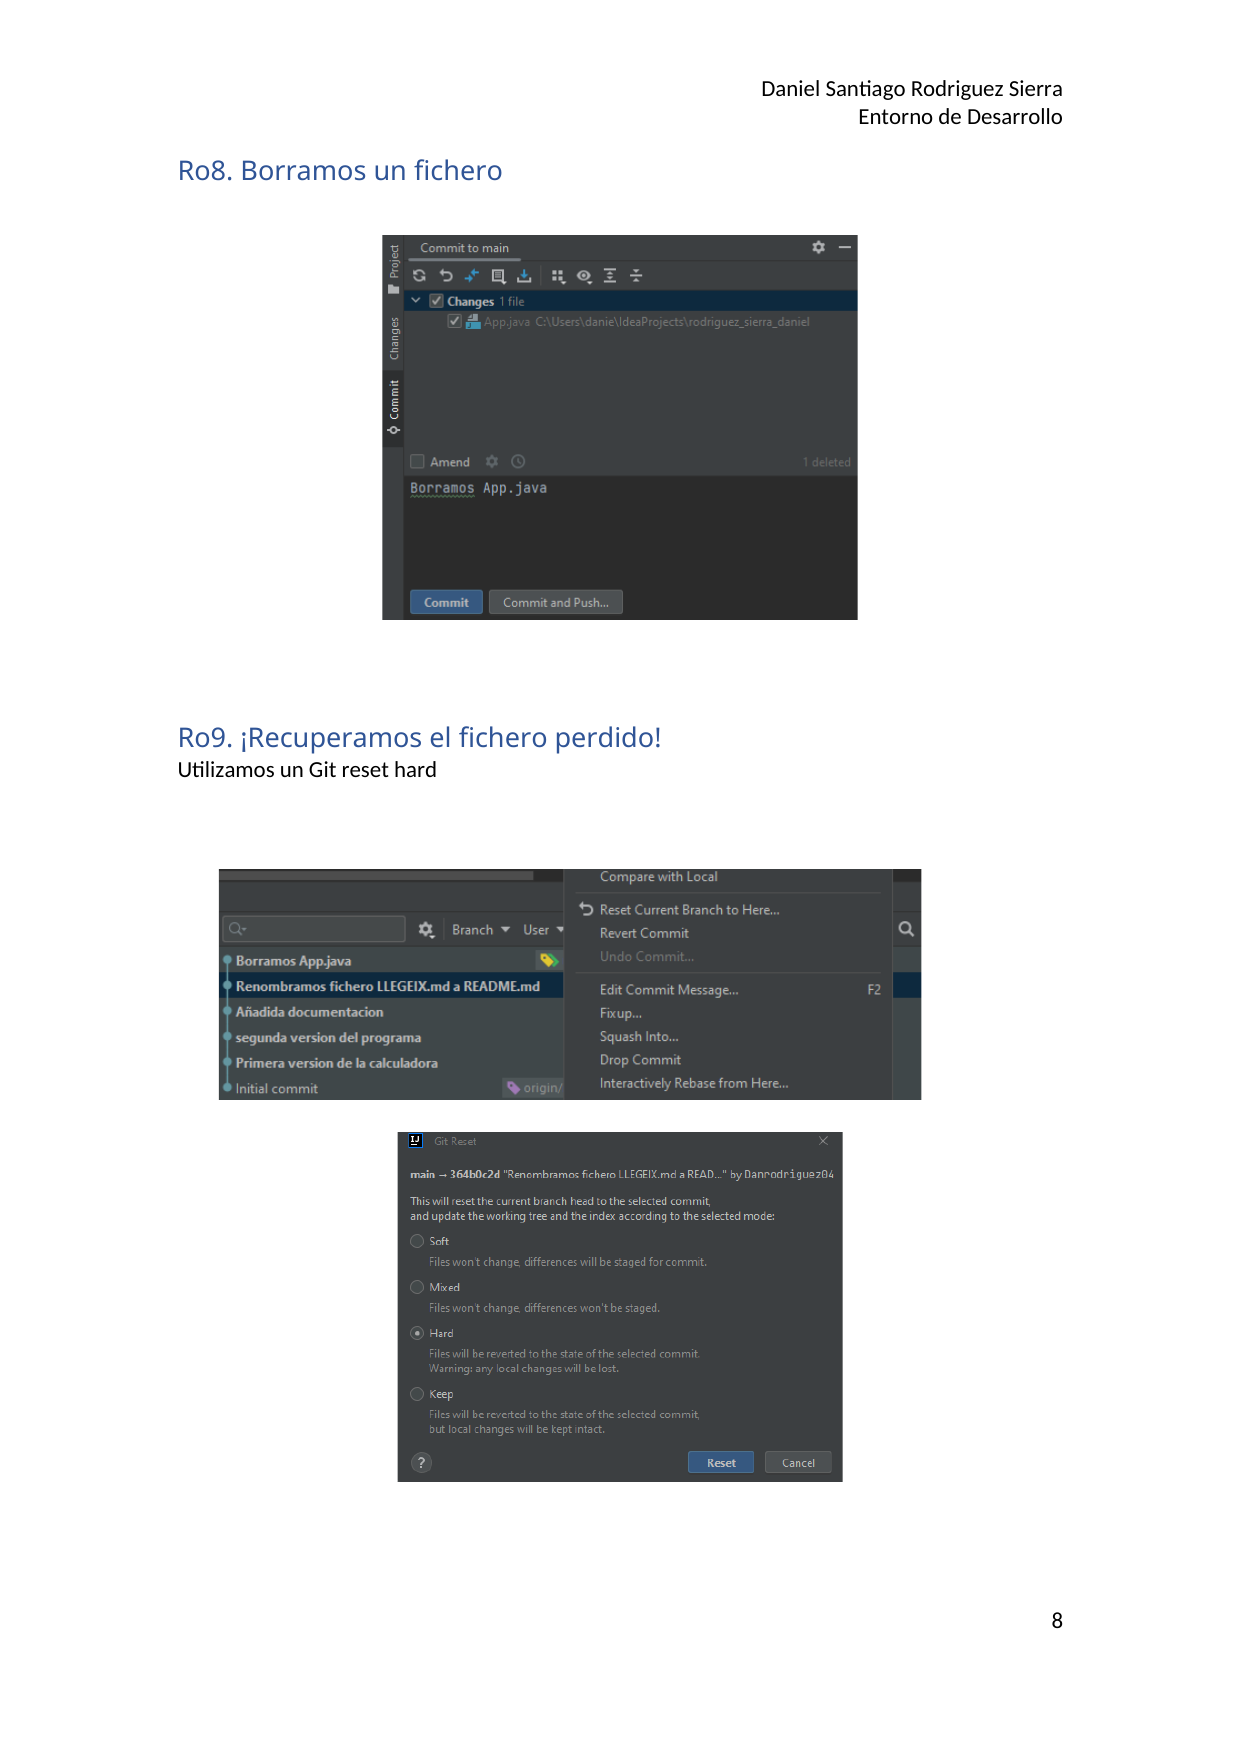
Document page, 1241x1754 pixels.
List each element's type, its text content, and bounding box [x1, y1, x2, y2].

subtitle Ro9. ¡Recuperamos el fichero perdido! [177, 718, 1063, 755]
text Utilizamos un Git reset hard [177, 755, 1063, 783]
subtitle Ro8. Borramos un fichero [177, 152, 1063, 189]
